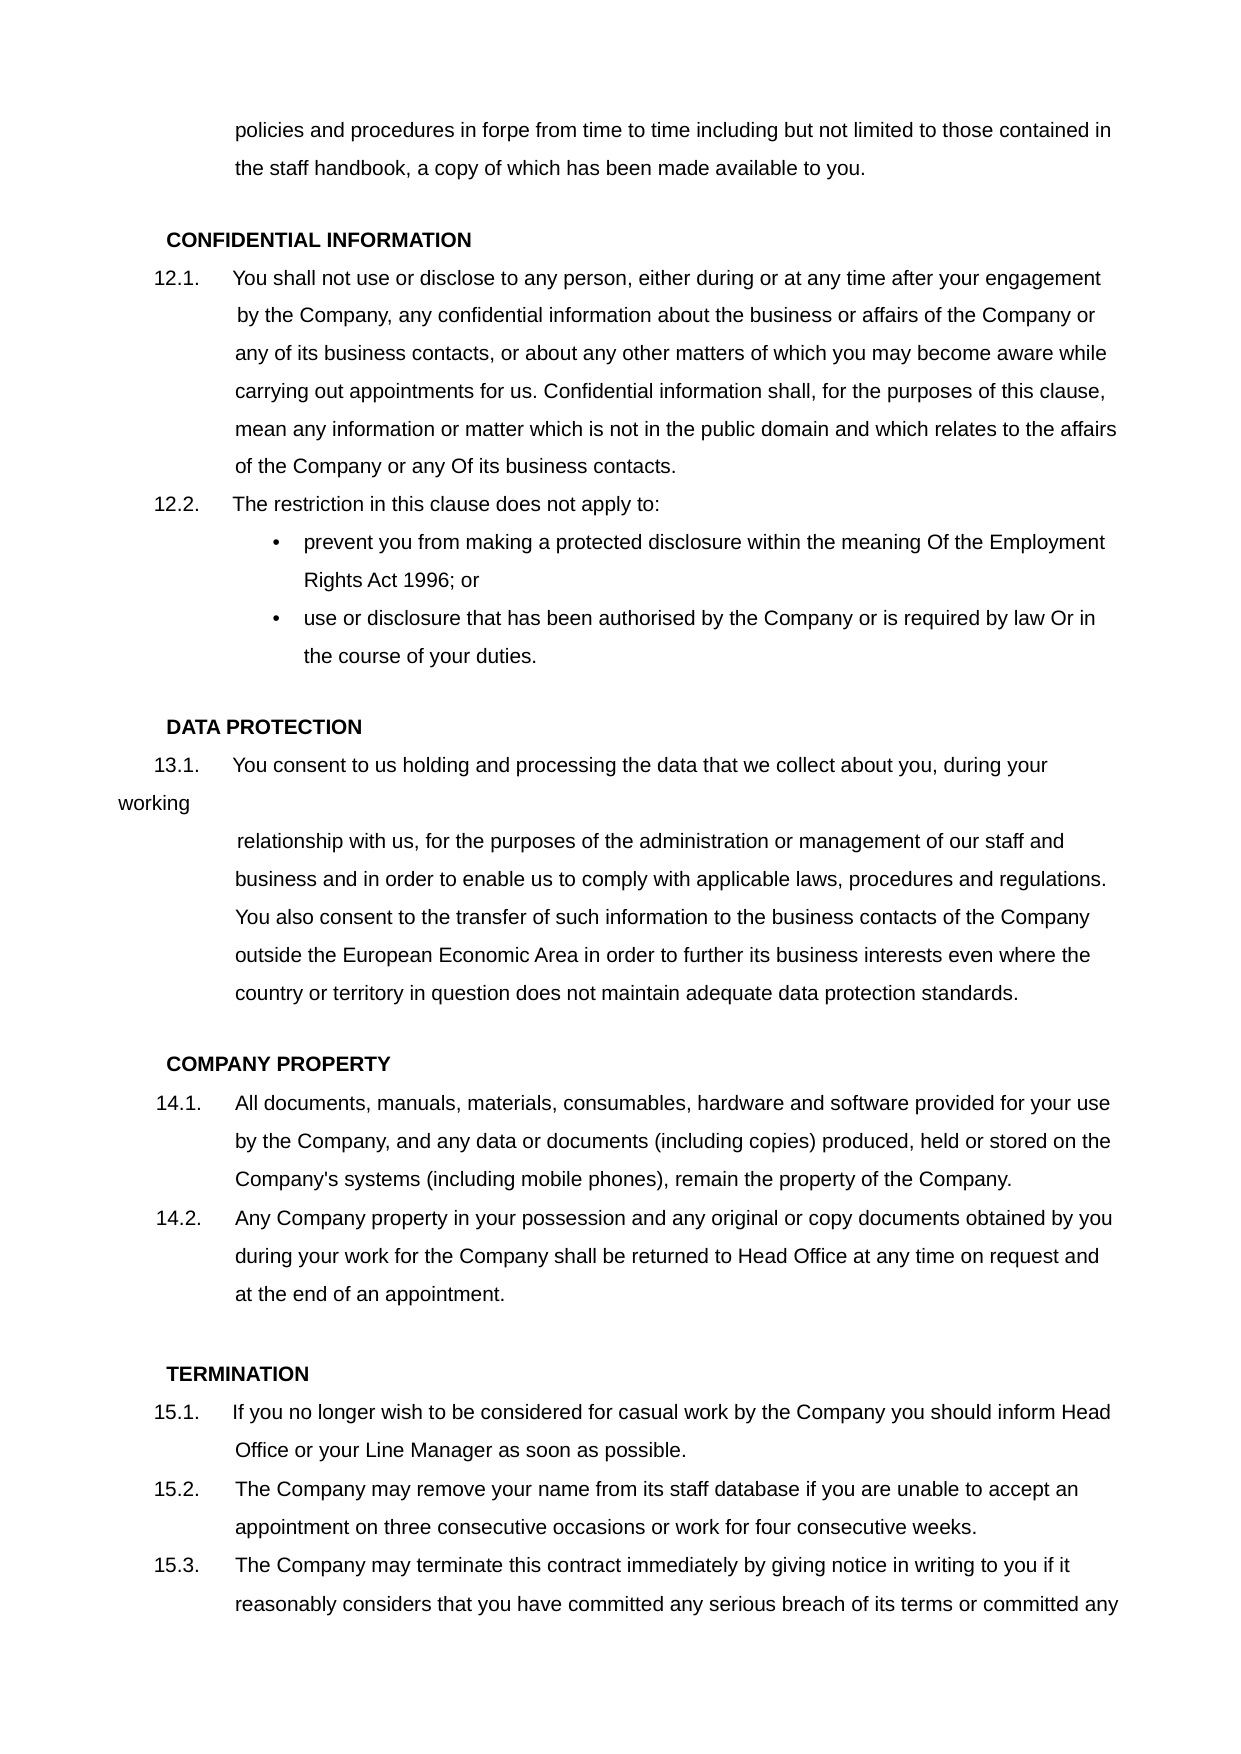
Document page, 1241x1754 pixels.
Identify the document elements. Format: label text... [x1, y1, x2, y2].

text relationship with us, for the purposes of the administration or management of our staff and business and in order to enable us to comply with applicable laws, procedures and regulations. You also consent to the transfer of such information to the business contacts of the Company outside the European Economic Area in order to further its business interests even where the country or territory in question does not maintain adequate data protection standards. [235, 829, 1122, 1005]
subtitle DATA PROTECTION [118, 714, 1122, 738]
text 13.1. You consent to us holding and processing the data that we collect about you, during your working [118, 753, 1122, 814]
list The Company may remove your name from its staff database if you are unable to accept an appointment on three consecutive occasions or work for four consecutive weeks. [153, 1476, 1122, 1539]
subtitle CONFIDENTIAL INFORMATION [118, 227, 1122, 251]
list use or disclosure that has been authorised by the Company or is required by law Or in the course of your duties. [272, 606, 1122, 667]
list Any Company property in your possession and any original or copy documents obtained by you during your work for the Company shall be returned to Head Office at any time on request and at the end of an appointment. [156, 1205, 1122, 1306]
text policies and procedures in forpe from time to time including but not limited to those contained in the staff handbook, a copy of which has been made available to you. [156, 118, 1122, 180]
list If you no longer wish to be considered for casual work by the Company you should inform Head [118, 1400, 1122, 1424]
list You shall not use or disclose to any person, either during or at any time after your engagement [118, 265, 1122, 289]
subtitle COMPANY PROPERTY [118, 1052, 1122, 1076]
list All documents, manuals, materials, consumables, hardware and software provided for your use by the Company, and any data or documents (including copies) produced, held or stored on the Company's systems (including mobile phones), remain the property of the Company. [156, 1090, 1122, 1191]
subtitle TERMINATION [118, 1362, 1122, 1386]
list The Company may terminate this contract immediately by giving notice in writing to you if it reasonably considers that you have committed any serious breach of its terms or committed any [153, 1553, 1122, 1615]
text Office or your Line Manager as soon as possible. [235, 1438, 1122, 1462]
text by the Company, any confidential information about the business or affairs of the Company or any of its business contacts, or about any other matters of which you may become aware while carrying out appointments for us. Confidential information shall, for the purposes of this clause, mean any information or matter which is not in the public domain and which relates to the affairs of the Company or any Of its business contacts. [235, 303, 1122, 478]
list The restriction in this clause does not apply to: [118, 492, 1122, 516]
list prevent you from making a protected disclosure within the meaning Of the Employment Rights Act 1996; or [272, 530, 1122, 592]
